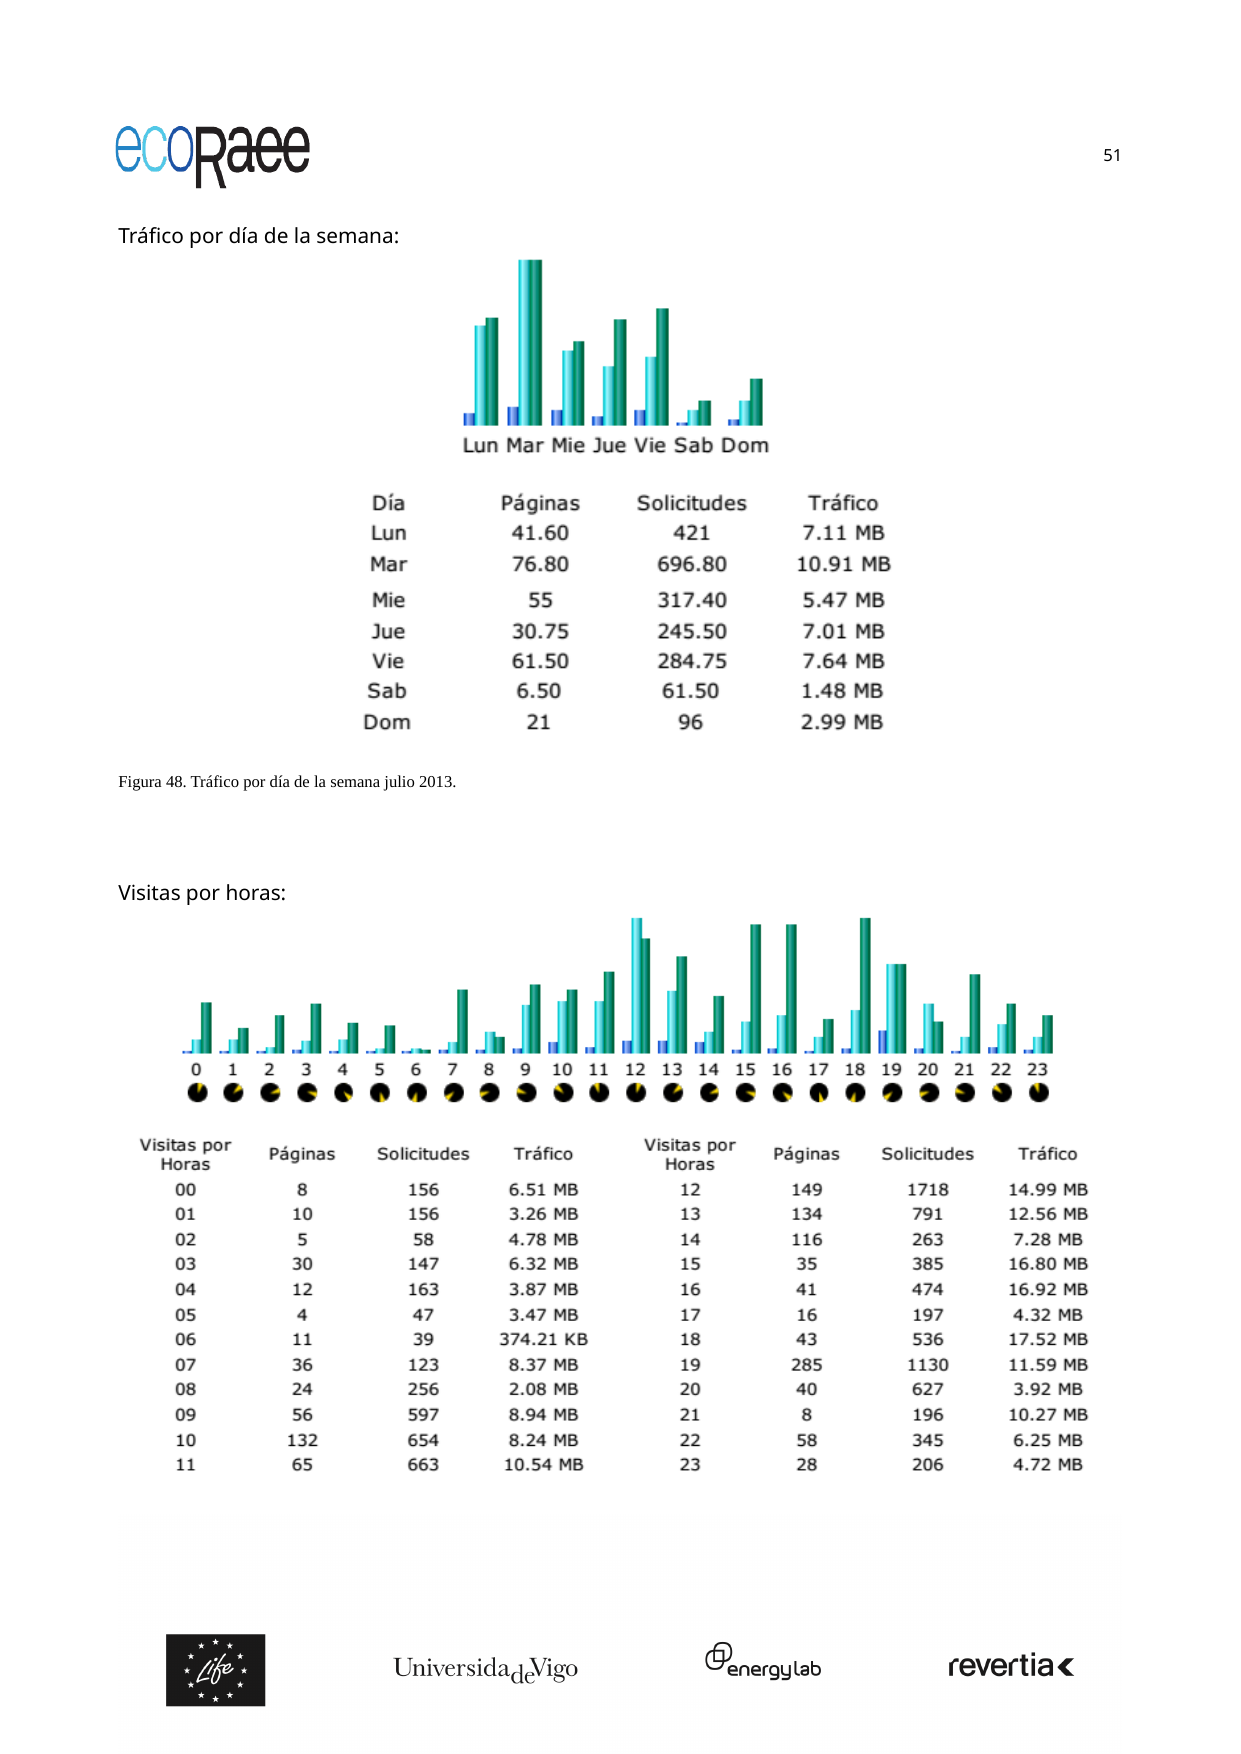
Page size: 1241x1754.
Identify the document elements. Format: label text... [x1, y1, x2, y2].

picture [306, 257, 935, 756]
text Tráfico por día de la semana: [118, 221, 1122, 250]
picture [118, 1514, 1123, 1754]
picture [114, 124, 311, 190]
picture [118, 914, 1123, 1491]
text Visitas por horas: [118, 878, 1122, 907]
text Figura 48. Tráfico por día de la semana julio 2013. [118, 771, 1122, 791]
